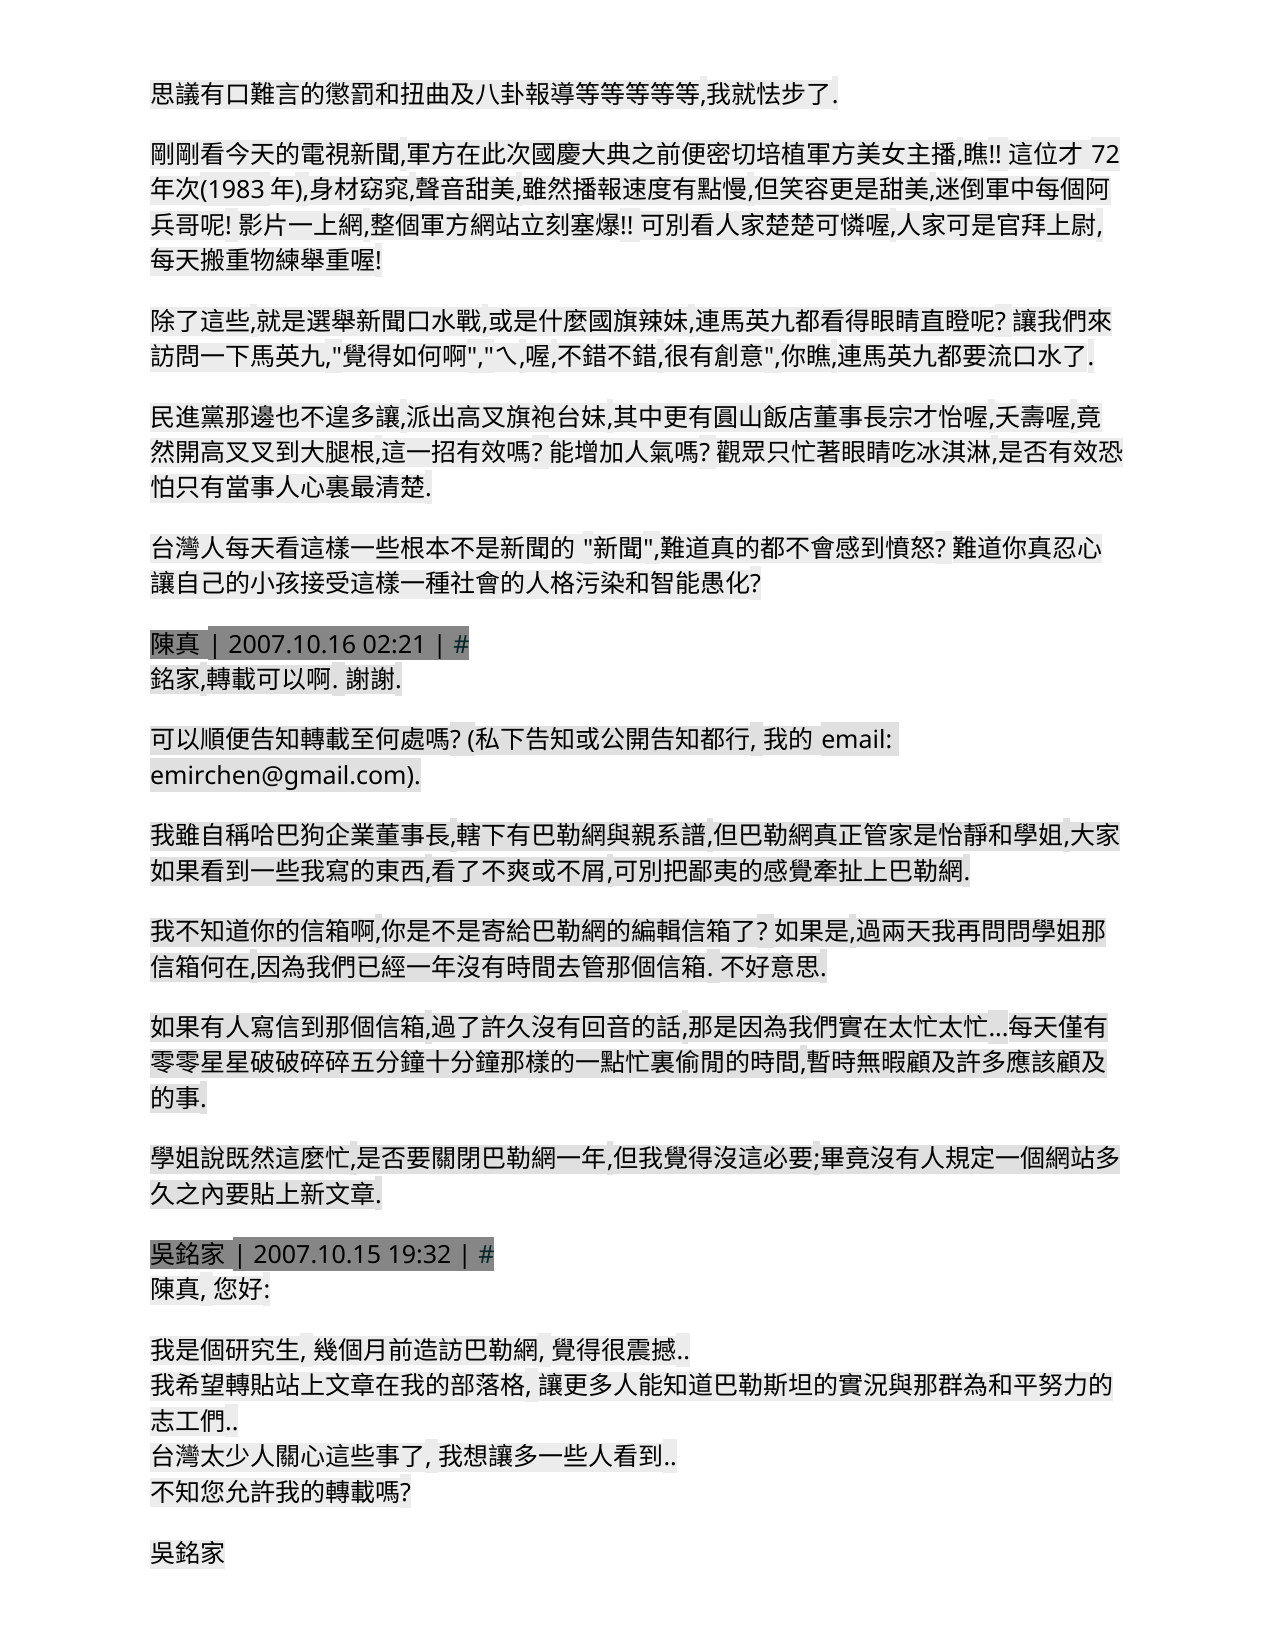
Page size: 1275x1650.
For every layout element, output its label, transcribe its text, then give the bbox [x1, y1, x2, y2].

text 我不知道你的信箱啊,你是不是寄給巴勒網的編輯信箱了? 如果是,過兩天我再問問學姐那信箱何在,因為我們已經一年沒有時間去管那個信箱. 不好意思. [150, 912, 1125, 983]
text 民進黨那邊也不遑多讓,派出高叉旗袍台妹,其中更有圓山飯店董事長宗才怡喔,夭壽喔,竟然開高叉叉到大腿根,這一招有效嗎? 能增加人氣嗎? 觀眾只忙著眼睛吃冰淇淋,是否有效恐怕只有當事人心裏最清楚. [150, 398, 1125, 504]
text 剛剛看今天的電視新聞,軍方在此次國慶大典之前便密切培植軍方美女主播,瞧!! 這位才 72 年次(1983年),身材窈窕,聲音甜美,雖然播報速度有點慢,但笑容更是甜美,迷倒軍中每個阿兵哥呢! 影片一上網,整個軍方網站立刻塞爆!! 可別看人家楚楚可憐喔,人家可是官拜上尉,每天搬重物練舉重喔! [150, 135, 1125, 277]
text 吳銘家 | 2007.10.15 19:32 | # [150, 1235, 1125, 1271]
text 學姐說既然這麼忙,是否要關閉巴勒網一年,但我覺得沒這必要;畢竟沒有人規定一個網站多久之內要貼上新文章. [150, 1139, 1125, 1210]
text 我雖自稱哈巴狗企業董事長,轄下有巴勒網與親系譜,但巴勒網真正管家是怡靜和學姐,大家如果看到一些我寫的東西,看了不爽或不屑,可別把鄙夷的感覺牽扯上巴勒網. [150, 817, 1125, 887]
text 可以順便告知轉載至何處嗎? (私下告知或公開告知都行, 我的 email: emirchen@gmail.com). [150, 721, 1125, 792]
text 我是個研究生, 幾個月前造訪巴勒網, 覺得很震撼.. 我希望轉貼站上文章在我的部落格, 讓更多人能知道巴勒斯坦的實況與那群為和平努力的志工們.. 台灣太少人關心這些事了, 我想讓多一些人看到.. 不知您允許我的轉載嗎? [150, 1331, 1125, 1508]
text 除了這些,就是選舉新聞口水戰,或是什麼國旗辣妹,連馬英九都看得眼睛直瞪呢? 讓我們來訪問一下馬英九,"覺得如何啊","ㄟ,喔,不錯不錯,很有創意",你瞧,連馬英九都要流口水了. [150, 302, 1125, 373]
text 台灣人每天看這樣一些根本不是新聞的 "新聞",難道真的都不會感到憤怒? 難道你真忍心讓自己的小孩接受這樣一種社會的人格污染和智能愚化? [150, 529, 1125, 600]
text 銘家,轉載可以啊. 謝謝. [150, 660, 1125, 696]
text 陳真 | 2007.10.16 02:21 | # [150, 625, 1125, 660]
text 吳銘家 [150, 1533, 1125, 1569]
text 如果有人寫信到那個信箱,過了許久沒有回音的話,那是因為我們實在太忙太忙...每天僅有零零星星破破碎碎五分鐘十分鐘那樣的一點忙裏偷閒的時間,暫時無暇顧及許多應該顧及的事. [150, 1008, 1125, 1114]
text 思議有口難言的懲罰和扭曲及八卦報導等等等等等,我就怯步了. [150, 75, 1125, 110]
text 陳真, 您好: [150, 1271, 1125, 1306]
